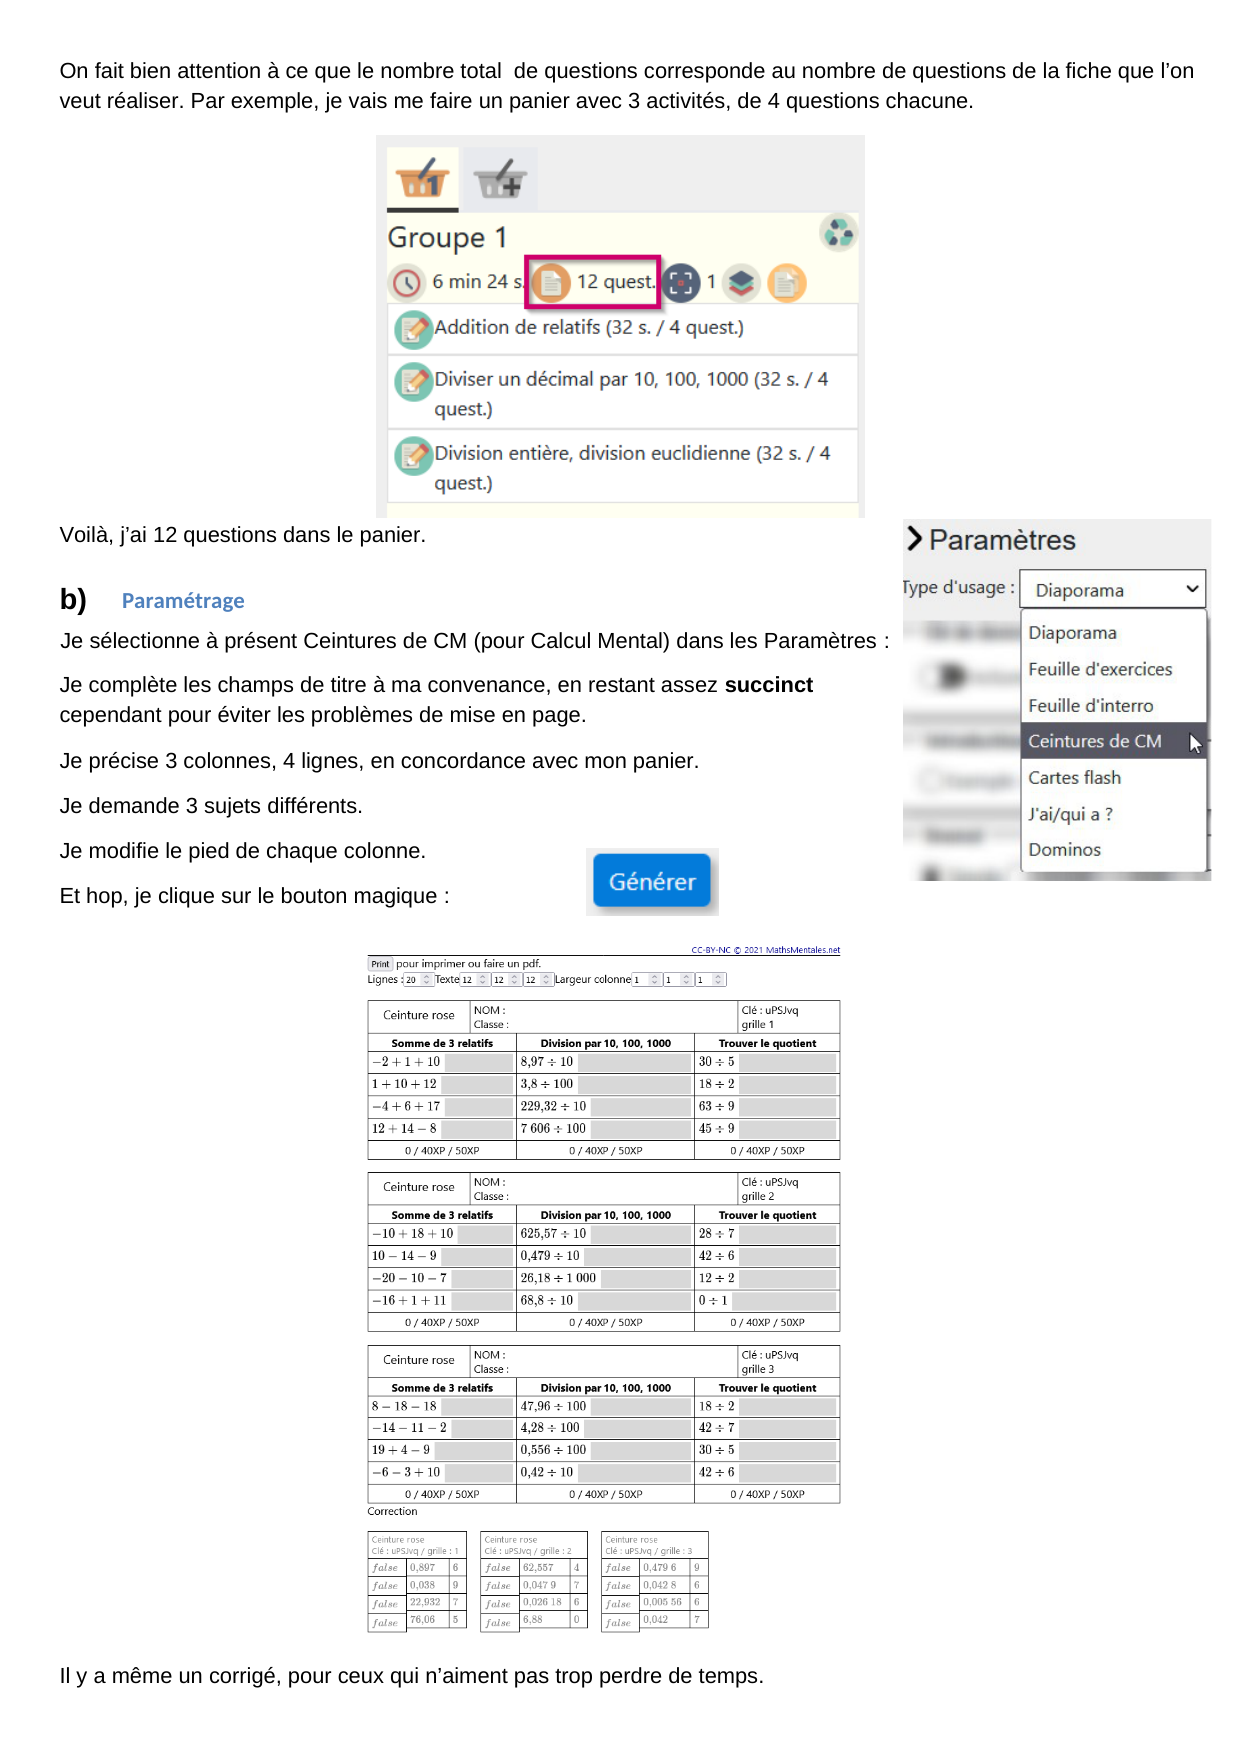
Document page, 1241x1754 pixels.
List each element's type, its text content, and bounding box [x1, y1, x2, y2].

table_cell Je modifie le pied de chaque colonne. Et hop, je clique sur le bouton magique : [59, 829, 512, 917]
table_cell [59, 917, 890, 1661]
picture [903, 519, 1212, 881]
table_cell b) [59, 566, 111, 623]
table_header Voilà, j’ai 12 questions dans le panier. [59, 124, 890, 566]
table_cell Je sélectionne à présent Ceintures de CM (pour Calcul Mental) dans les Paramètres : Je complète les champs de titre à ma convenance, en restant assez succinct cependant pour éviter les problèmes de mise en page. Je précise 3 colonnes, 4 lignes, en concordance avec mon panier. Je demande 3 sujets différents. [59, 623, 890, 828]
picture [376, 135, 865, 518]
picture [586, 848, 719, 916]
text On fait bien attention à ce que le nombre total de questions corresponde au nombre de questions de la fiche que l’on veut réaliser. Par exemple, je vais me faire un panier avec 3 activités, de 4 questions chacune. [59, 54, 1212, 114]
table_header [890, 124, 1211, 1661]
table_cell [512, 829, 890, 917]
text Il y a même un corrigé, pour ceux qui n’aiment pas trop perdre de temps. [59, 1664, 1212, 1688]
picture [342, 918, 865, 1657]
table_cell Paramétrage [111, 566, 890, 623]
